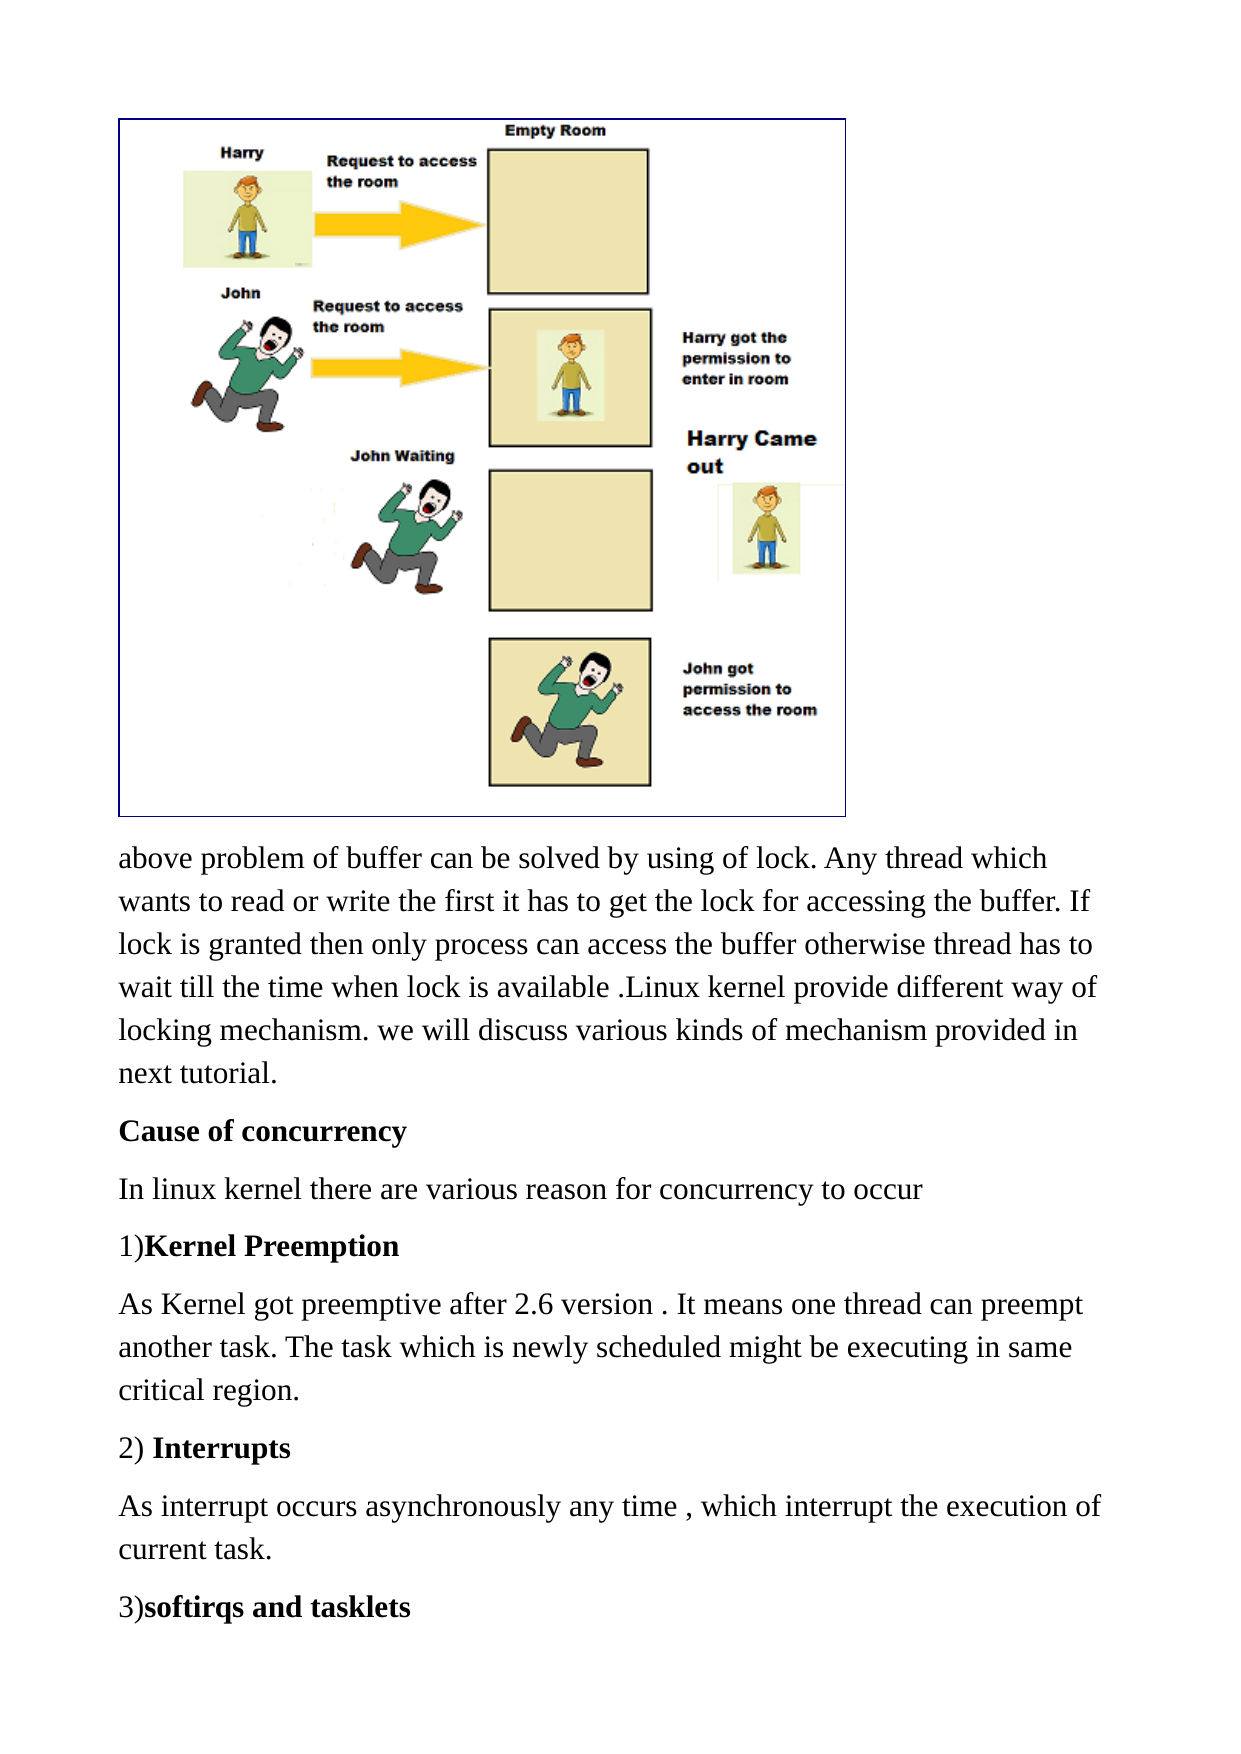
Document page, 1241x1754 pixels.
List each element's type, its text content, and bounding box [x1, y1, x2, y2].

text As Kernel got preemptive after 2.6 version . It means one thread can preempt another task. The task which is newly scheduled might be executing in same critical region. [118, 1285, 1122, 1408]
text above problem of buffer can be solved by using of lock. Any thread which wants to read or write the first it has to get the lock for accessing the buffer. If lock is granted then only process can access the buffer otherwise thread has to wait till the time when lock is available .Linux kernel provide different way of locking mechanism. we will discuss various kinds of mechanism provided in next tutorial. [118, 839, 1122, 1091]
text In linux kernel there are various reason for concurrency to occur [118, 1170, 1122, 1206]
text Cause of concurrency [118, 1112, 1122, 1148]
picture [120, 120, 845, 816]
text 3)softirqs and tasklets [118, 1588, 1122, 1624]
text 2) Interrupts [118, 1429, 1122, 1465]
text As interrupt occurs asynchronously any time , which interrupt the execution of current task. [118, 1487, 1122, 1566]
text 1)Kernel Preemption [118, 1228, 1122, 1264]
